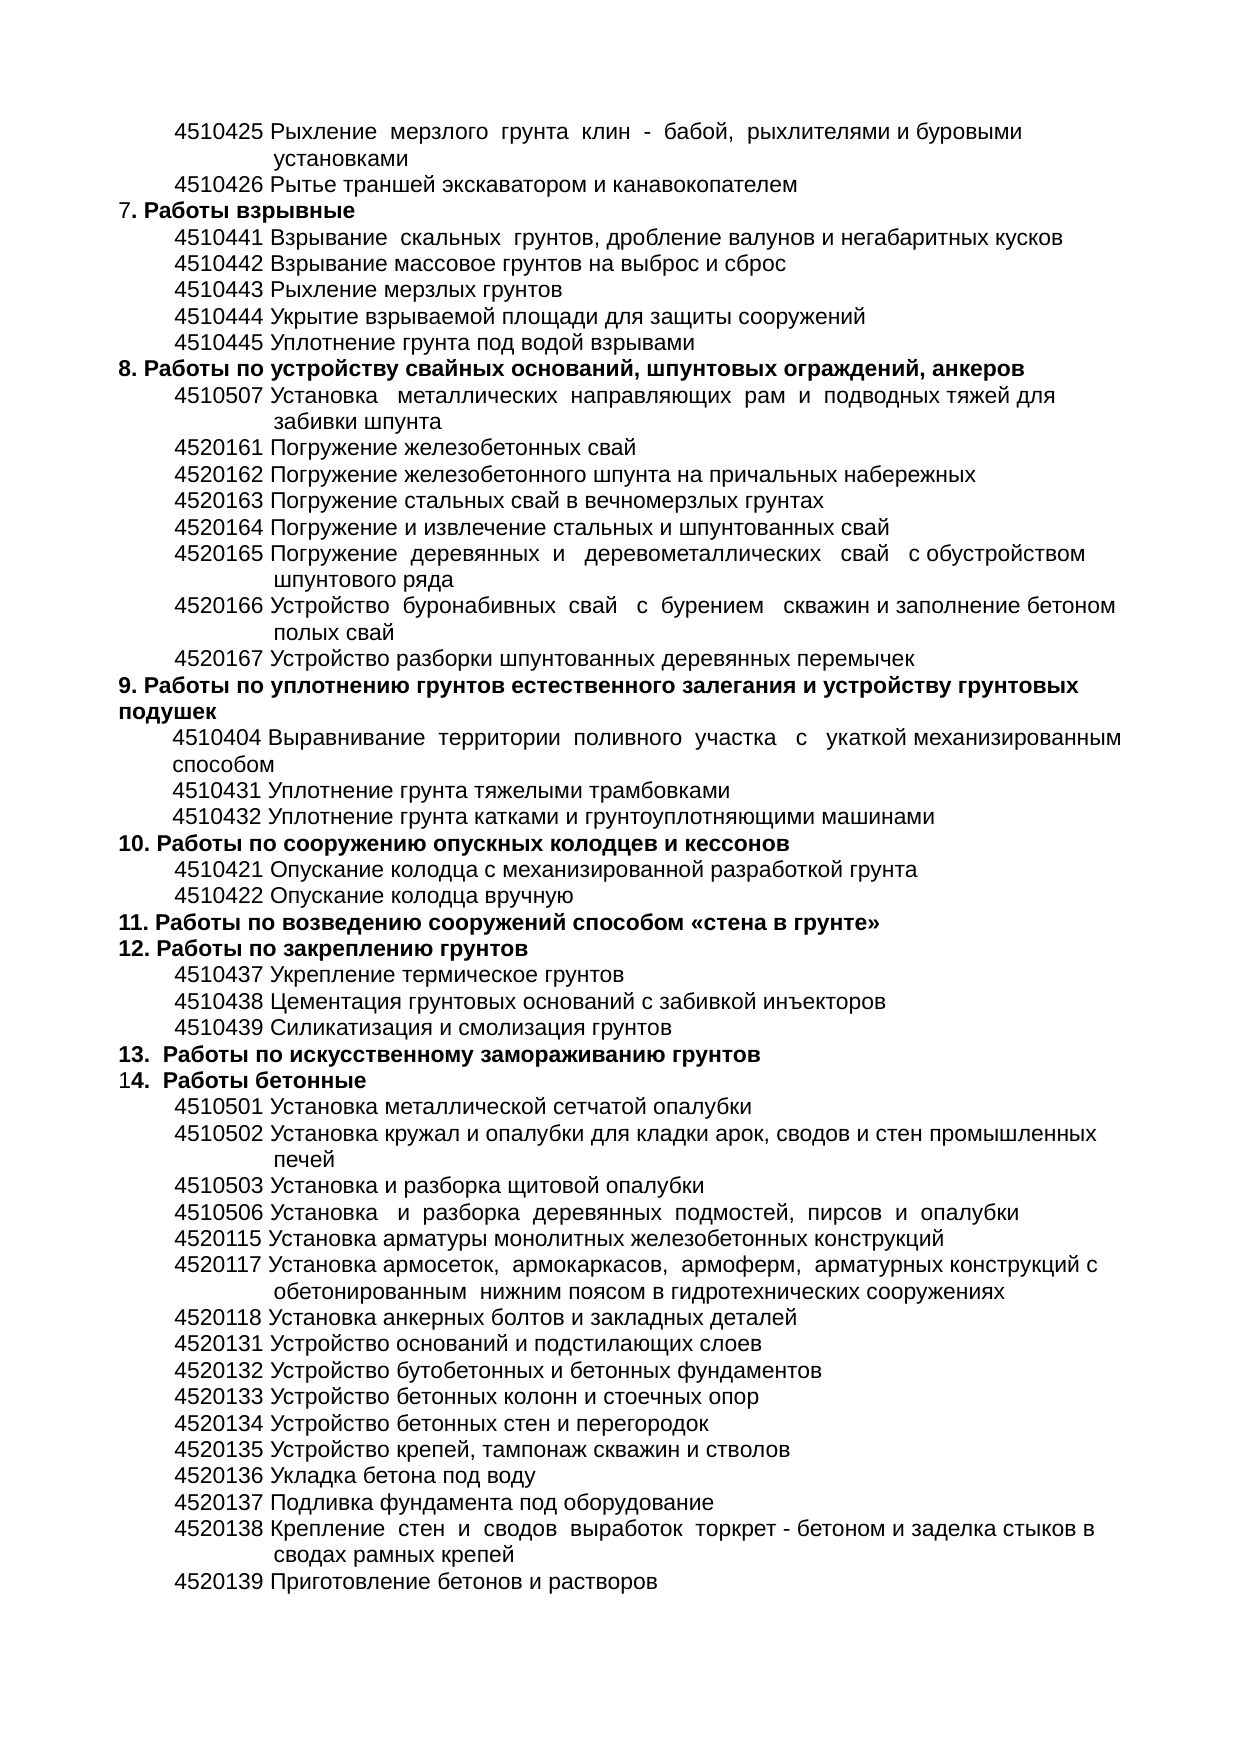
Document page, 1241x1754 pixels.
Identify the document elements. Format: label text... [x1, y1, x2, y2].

text 4510431 Уплотнение грунта тяжелыми трамбовками [172, 777, 1122, 803]
text 4510444 Укрытие взрываемой площади для защиты сооружений [174, 303, 1122, 329]
text 7. Работы взрывные [118, 197, 1122, 223]
text 4510439 Силикатизация и смолизация грунтов [174, 1014, 1122, 1041]
text 4520136 Укладка бетона под воду [174, 1462, 1122, 1488]
text 4520115 Установка арматуры монолитных железобетонных конструкций [174, 1225, 1122, 1251]
text 4510441 Взрывание скальных грунтов, дробление валунов и негабаритных кусков [174, 223, 1122, 250]
text 4510503 Установка и разборка щитовой опалубки [174, 1172, 1122, 1199]
text 4510506 Установка и разборка деревянных подмостей, пирсов и опалубки [174, 1199, 1122, 1225]
text 4510501 Установка металлической сетчатой опалубки [174, 1093, 1122, 1119]
text 4510438 Цементация грунтовых оснований с забивкой инъекторов [174, 988, 1122, 1014]
text 4510443 Рыхление мерзлых грунтов [174, 276, 1122, 303]
text 4520164 Погружение и извлечение стальных и шпунтованных свай [174, 513, 1122, 540]
text 4520118 Установка анкерных болтов и закладных деталей [174, 1304, 1122, 1330]
text 4520134 Устройство бетонных стен и перегородок [174, 1409, 1122, 1436]
text 4510425 Рыхление мерзлого грунта клин - бабой, рыхлителями и буровыми установками [174, 118, 1122, 171]
text 13. Работы по искусственному замораживанию грунтов [118, 1041, 1122, 1067]
text 4510445 Уплотнение грунта под водой взрывами [174, 329, 1122, 355]
text 4510507 Установка металлических направляющих рам и подводных тяжей для забивки шпунта [174, 382, 1122, 434]
text 4510421 Опускание колодца с механизированной разработкой грунта [174, 856, 1122, 882]
text 4520138 Крепление стен и сводов выработок торкрет - бетоном и заделка стыков в сводах рамных крепей [174, 1515, 1122, 1568]
text 12. Работы по закреплению грунтов [118, 935, 1122, 961]
text 4510437 Укрепление термическое грунтов [174, 961, 1122, 988]
text 4510404 Выравнивание территории поливного участка с укаткой механизированным способом [172, 724, 1122, 777]
text 9. Работы по уплотнению грунтов естественного залегания и устройству грунтовых подушек [118, 672, 1122, 724]
text 4510502 Установка кружал и опалубки для кладки арок, сводов и стен промышленных печей [174, 1119, 1122, 1172]
text 4510426 Рытье траншей экскаватором и канавокопателем [174, 171, 1122, 197]
text 4520132 Устройство бутобетонных и бетонных фундаментов [174, 1357, 1122, 1383]
text 10. Работы по сооружению опускных колодцев и кессонов [118, 830, 1122, 856]
text 4520131 Устройство оснований и подстилающих слоев [174, 1330, 1122, 1357]
text 8. Работы по устройству свайных оснований, шпунтовых ограждений, анкеров [118, 355, 1122, 382]
text 11. Работы по возведению сооружений способом «стена в грунте» [118, 909, 1122, 935]
text 4510422 Опускание колодца вручную [174, 882, 1122, 909]
text 4520133 Устройство бетонных колонн и стоечных опор [174, 1383, 1122, 1409]
text 4520137 Подливка фундамента под оборудование [174, 1488, 1122, 1515]
text 4520167 Устройство разборки шпунтованных деревянных перемычек [174, 645, 1122, 672]
text 4520162 Погружение железобетонного шпунта на причальных набережных [174, 461, 1122, 487]
text 4510442 Взрывание массовое грунтов на выброс и сброс [174, 250, 1122, 276]
text 4520163 Погружение стальных свай в вечномерзлых грунтах [174, 487, 1122, 513]
text 4520139 Приготовление бетонов и растворов [174, 1568, 1122, 1594]
text 4520161 Погружение железобетонных свай [174, 434, 1122, 461]
text 4520165 Погружение деревянных и деревометаллических свай с обустройством шпунтового ряда [174, 540, 1122, 592]
text 4520135 Устройство крепей, тампонаж скважин и стволов [174, 1436, 1122, 1462]
text 4520166 Устройство буронабивных свай с бурением скважин и заполнение бетоном полых свай [174, 592, 1122, 645]
text 4510432 Уплотнение грунта катками и грунтоуплотняющими машинами [172, 803, 1122, 830]
text 14. Работы бетонные [118, 1067, 1122, 1093]
text 4520117 Установка армосеток, армокаркасов, армоферм, арматурных конструкций с обетонированным нижним поясом в гидротехнических сооружениях [174, 1251, 1122, 1304]
